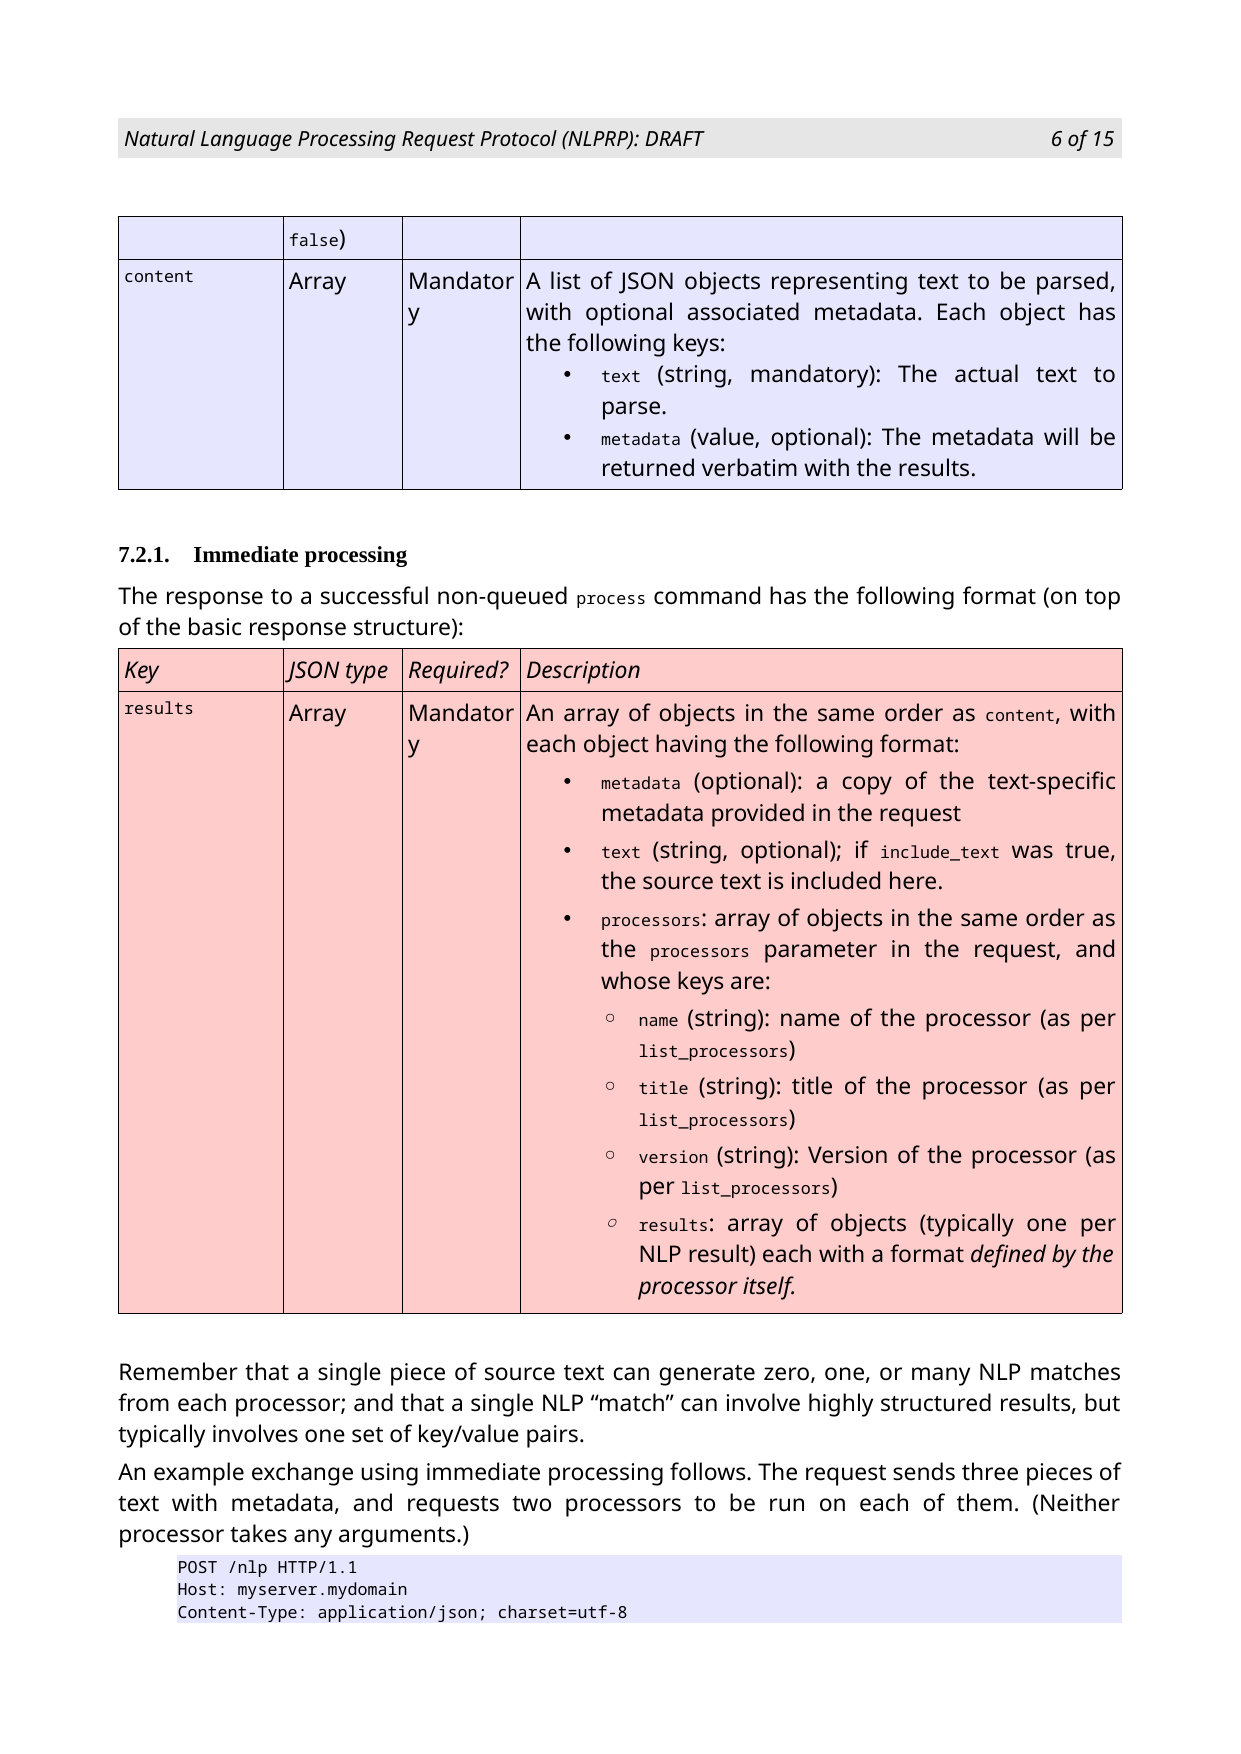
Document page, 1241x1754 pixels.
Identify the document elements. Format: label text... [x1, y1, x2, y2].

table_cell content [119, 260, 283, 489]
subtitle Immediate processing [118, 541, 1122, 567]
text An example exchange using immediate processing follows. The request sends three pieces of text with metadata, and requests two processors to be run on each of them. (Neither processor takes any arguments.) [118, 1456, 1122, 1549]
table_cell false) [284, 217, 402, 259]
table_cell [119, 217, 283, 259]
table_cell Array [284, 260, 402, 489]
table_cell An array of objects in the same order as content, with each object having the following format: metadata (optional): a copy of the text-specific metadata provided in the request text (string, optional); if include_text was true, the source text is included here. processors: array of objects in the same order as the processors parameter in the request, and whose keys are: name (string): name of the processor (as per list_processors) title (string): title of the processor (as per list_processors) version (string): Version of the processor (as per list_processors) results: array of objects (typically one per NLP result) each with a format defined by the processor itself. [521, 692, 1122, 1313]
text The response to a successful non-queued process command has the following format (on top of the basic response structure): [118, 580, 1122, 642]
table_cell Array [284, 692, 402, 1313]
table_cell [403, 217, 520, 259]
table_cell Mandatory [403, 260, 520, 489]
text Remember that a single piece of source text can generate zero, one, or many NLP matches from each processor; and that a single NLP “match” can involve highly structured results, but typically involves one set of key/value pairs. [118, 1356, 1122, 1449]
text Host: myserver.mydomain [177, 1578, 1122, 1601]
table_cell Mandatory [403, 692, 520, 1313]
text Content-Type: application/json; charset=utf-8 [177, 1601, 1122, 1623]
text POST /nlp HTTP/1.1 [177, 1555, 1122, 1578]
table_header Description [521, 649, 1122, 691]
table_cell A list of JSON objects representing text to be parsed, with optional associated metadata. Each object has the following keys: text (string, mandatory): The actual text to parse. metadata (value, optional): The metadata will be returned verbatim with the results. [521, 260, 1122, 489]
table_cell results [119, 692, 283, 1313]
table_header JSON type [284, 649, 402, 691]
table_header Required? [403, 649, 520, 691]
table_cell [521, 217, 1122, 259]
table_header Key [119, 649, 283, 691]
